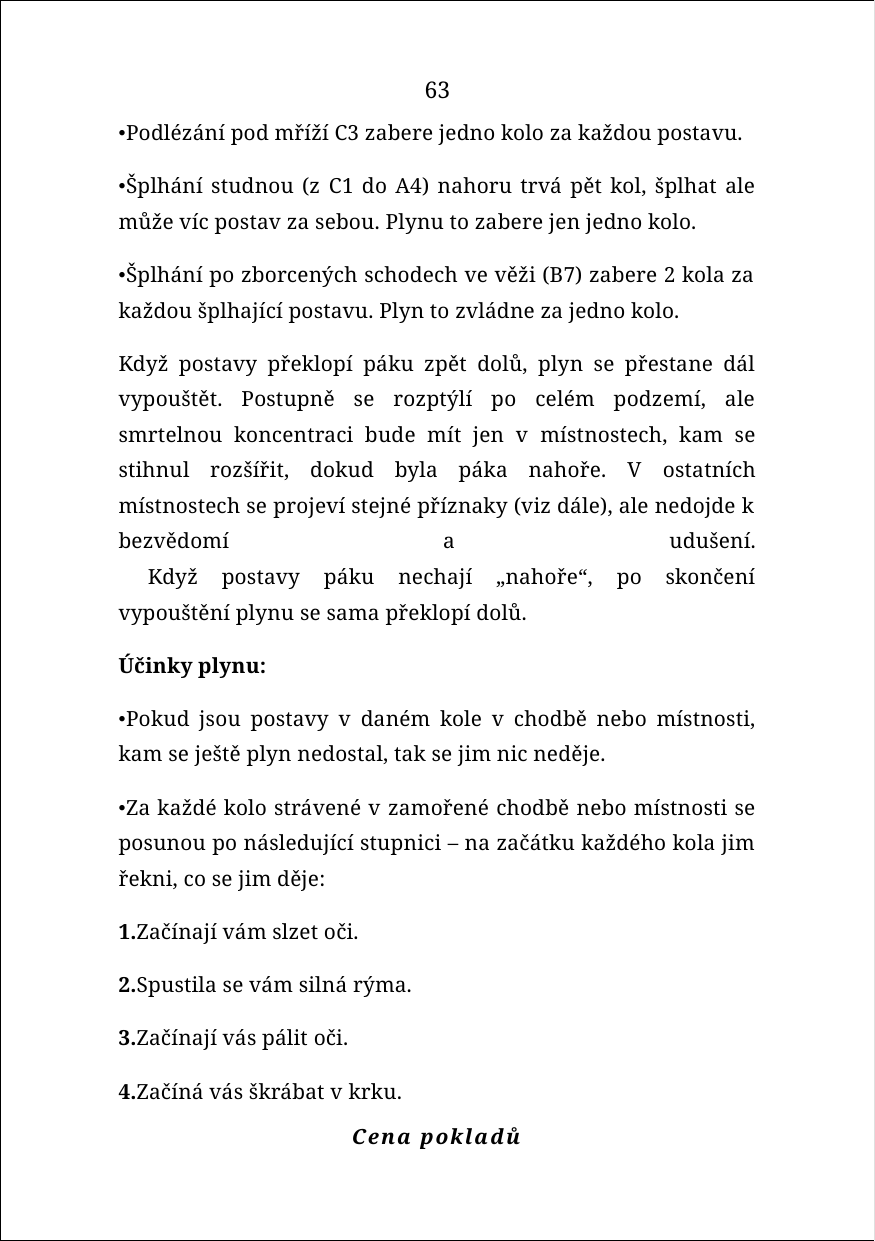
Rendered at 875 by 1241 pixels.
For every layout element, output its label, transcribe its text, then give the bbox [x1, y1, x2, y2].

list Začínají vás pálit oči. [118, 1023, 756, 1052]
list Šplhání po zborcených schodech ve věži (B7) zabere 2 kola za každou šplhající postavu. Plyn to zvládne za jedno kolo. [118, 260, 756, 324]
list Začíná vás škrábat v⁠ krku. [118, 1077, 756, 1105]
list Za každé kolo strávené v⁠ zamořené chodbě nebo místnosti se posunou po následující stupnici – na začátku každého kola jim řekni, co se jim děje: [118, 793, 756, 892]
text Účinky plynu: [118, 651, 756, 679]
list Spustila se vám silná rýma. [118, 970, 756, 999]
text Když postavy překlopí páku zpět dolů, plyn se přestane dál vypouštět. Postupně se rozptýlí po celém podzemí, ale smrtelnou koncentraci bude mít jen v⁠ místnostech, kam se stihnul rozšířit, dokud byla páka nahoře. V⁠ ostatních místnostech se projeví stejné příznaky (viz dále), ale nedojde k⁠ bezvědomí a⁠ udušení. Když postavy páku nechají „nahoře“, po skončení vypouštění plynu se sama překlopí dolů. [118, 349, 756, 626]
list Pokud jsou postavy v⁠ daném kole v⁠ chodbě nebo místnosti, kam se ještě plyn nedostal, tak se jim nic neděje. [118, 704, 756, 768]
list Šplhání studnou (z⁠ C1 do A4) nahoru trvá pět kol, šplhat ale může víc postav za sebou. Plynu to zabere jen jedno kolo. [118, 171, 756, 235]
list Podlézání pod mříží C3 zabere jedno kolo za každou postavu. [118, 118, 756, 147]
list Začínají vám slzet oči. [118, 917, 756, 946]
